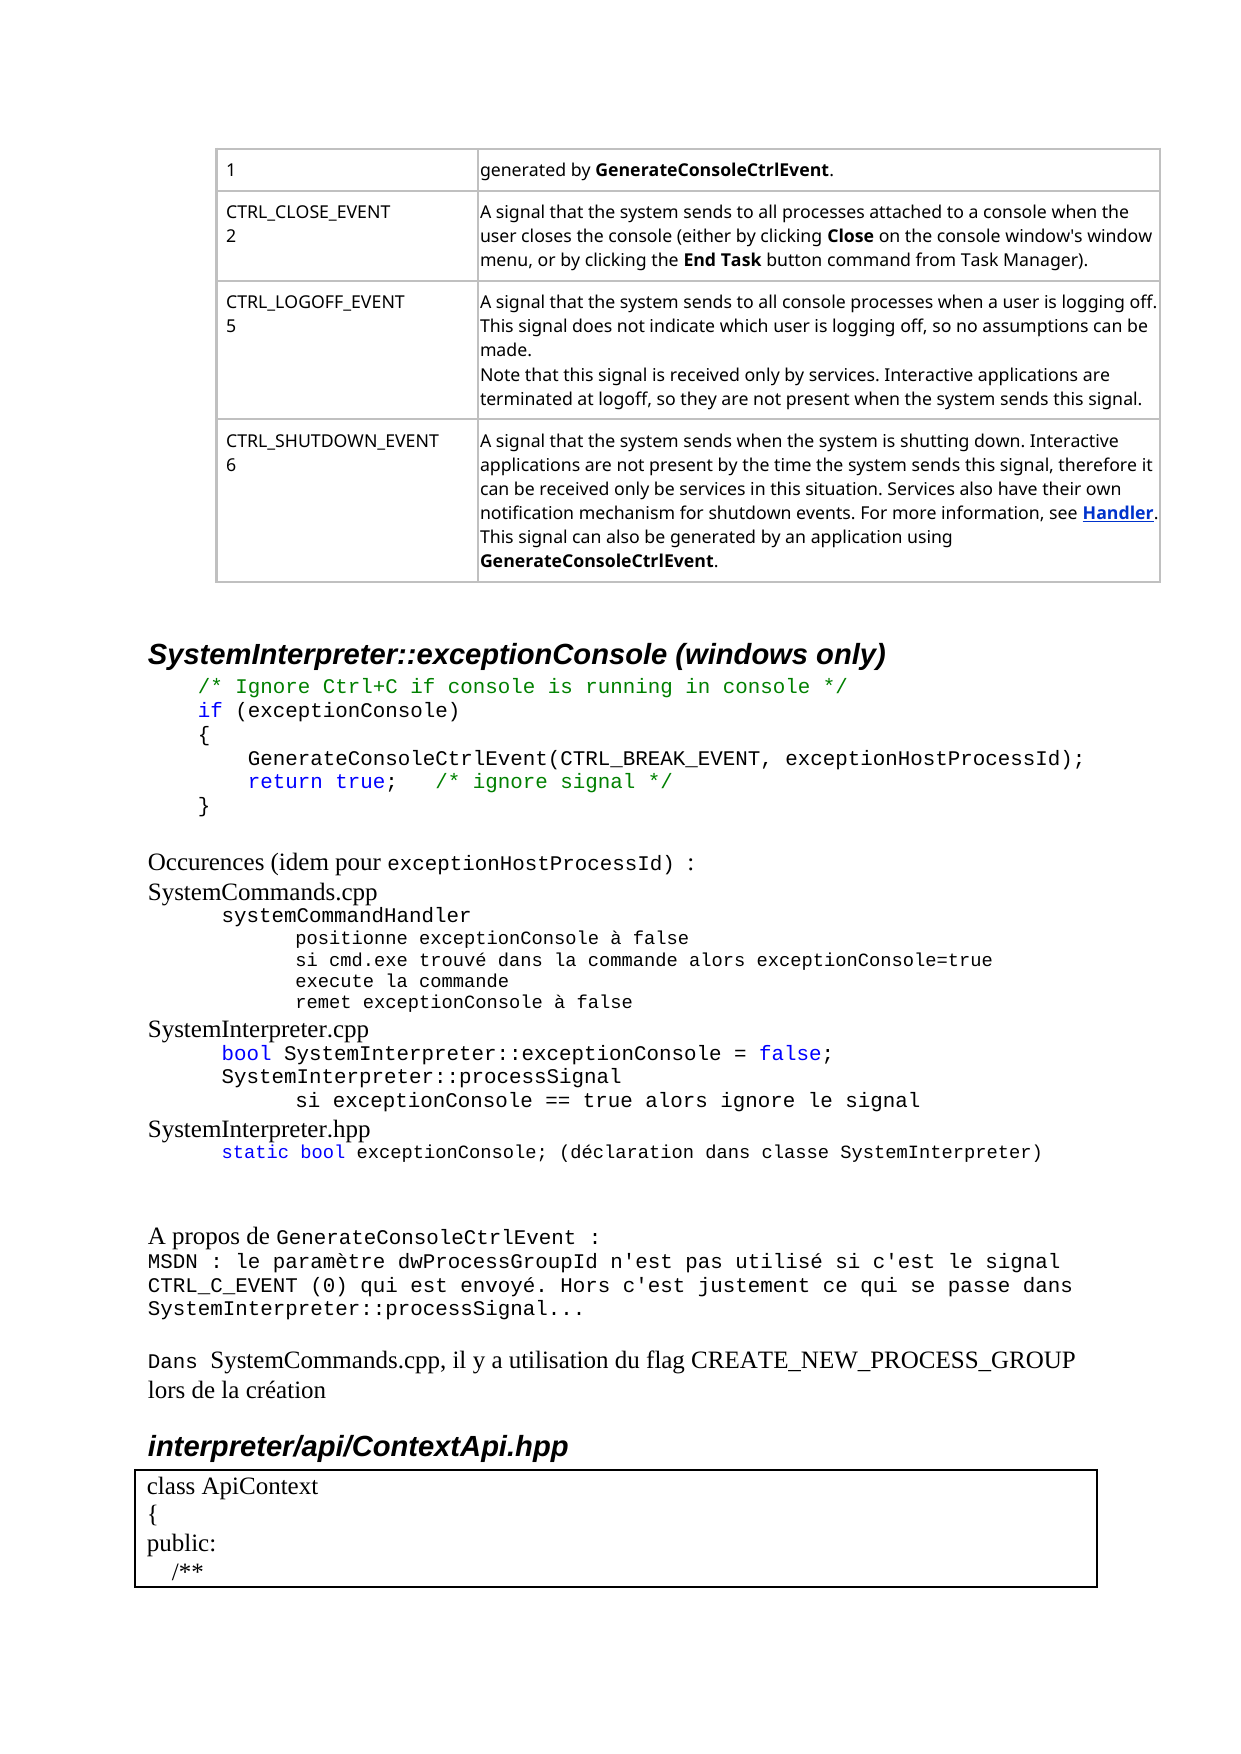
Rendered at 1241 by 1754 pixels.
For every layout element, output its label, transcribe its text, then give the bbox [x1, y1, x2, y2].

text { [148, 724, 1093, 747]
text static bool exceptionConsole; (déclaration dans classe SystemInterpreter) [148, 1143, 1093, 1164]
text si cmd.exe trouvé dans la commande alors exceptionConsole=true [148, 950, 1093, 972]
text /* Ignore Ctrl+C if console is running in console */ [148, 677, 1093, 700]
subtitle interpreter/api/ContextApi.hpp [148, 1429, 1093, 1462]
text SystemCommands.cpp [148, 877, 1093, 906]
text remet exceptionConsole à false [148, 993, 1093, 1014]
table_cell CTRL_LOGOFF_EVENT 5 [218, 282, 477, 418]
text if (exceptionConsole) [148, 700, 1093, 724]
text systemCommandHandler [148, 906, 1093, 929]
text positionne exceptionConsole à false [148, 929, 1093, 950]
table_cell 1 [218, 150, 477, 189]
text } [148, 795, 1093, 818]
text A propos de GenerateConsoleCtrlEvent : [148, 1221, 1093, 1251]
table_cell A signal that the system sends to all processes attached to a console when the user closes the console (either by clicking Close on the console window's window menu, or by clicking the End Task button command from Task Manager). [479, 192, 1159, 280]
text execute la commande [148, 972, 1093, 993]
subtitle SystemInterpreter::exceptionConsole (windows only) [148, 637, 1093, 670]
table_header class ApiContext { public: /** [136, 1471, 1096, 1586]
text SystemInterpreter.cpp [148, 1014, 1093, 1043]
text MSDN : le paramètre dwProcessGroupId n'est pas utilisé si c'est le signal CTRL_C_EVENT (0) qui est envoyé. Hors c'est justement ce qui se passe dans SystemInterpreter::processSignal... [148, 1251, 1093, 1322]
text si exceptionConsole == true alors ignore le signal [148, 1090, 1093, 1114]
table_cell A signal that the system sends to all console processes when a user is logging off. This signal does not indicate which user is logging off, so no assumptions can be made. Note that this signal is received only by services. Interactive applications are terminated at logoff, so they are not present when the system sends this signal. [479, 282, 1159, 418]
table_cell CTRL_SHUTDOWN_EVENT 6 [218, 420, 477, 581]
table_cell A signal that the system sends when the system is shutting down. Interactive applications are not present by the time the system sends this signal, therefore it can be received only be services in this situation. Services also have their own notification mechanism for shutdown events. For more information, see Handler. This signal can also be generated by an application using GenerateConsoleCtrlEvent. [479, 420, 1159, 581]
text SystemInterpreter::processSignal [148, 1067, 1093, 1090]
text bool SystemInterpreter::exceptionConsole = false; [148, 1043, 1093, 1067]
table_cell generated by GenerateConsoleCtrlEvent. [479, 150, 1159, 189]
text Occurences (idem pour exceptionHostProcessId) : [148, 847, 1093, 877]
text return true; /* ignore signal */ [148, 771, 1093, 795]
text Dans SystemCommands.cpp, il y a utilisation du flag CREATE_NEW_PROCESS_GROUP lors de la création [148, 1346, 1093, 1404]
text GenerateConsoleCtrlEvent(CTRL_BREAK_EVENT, exceptionHostProcessId); [148, 747, 1093, 771]
text SystemInterpreter.hpp [148, 1114, 1093, 1143]
table_cell CTRL_CLOSE_EVENT 2 [218, 192, 477, 280]
